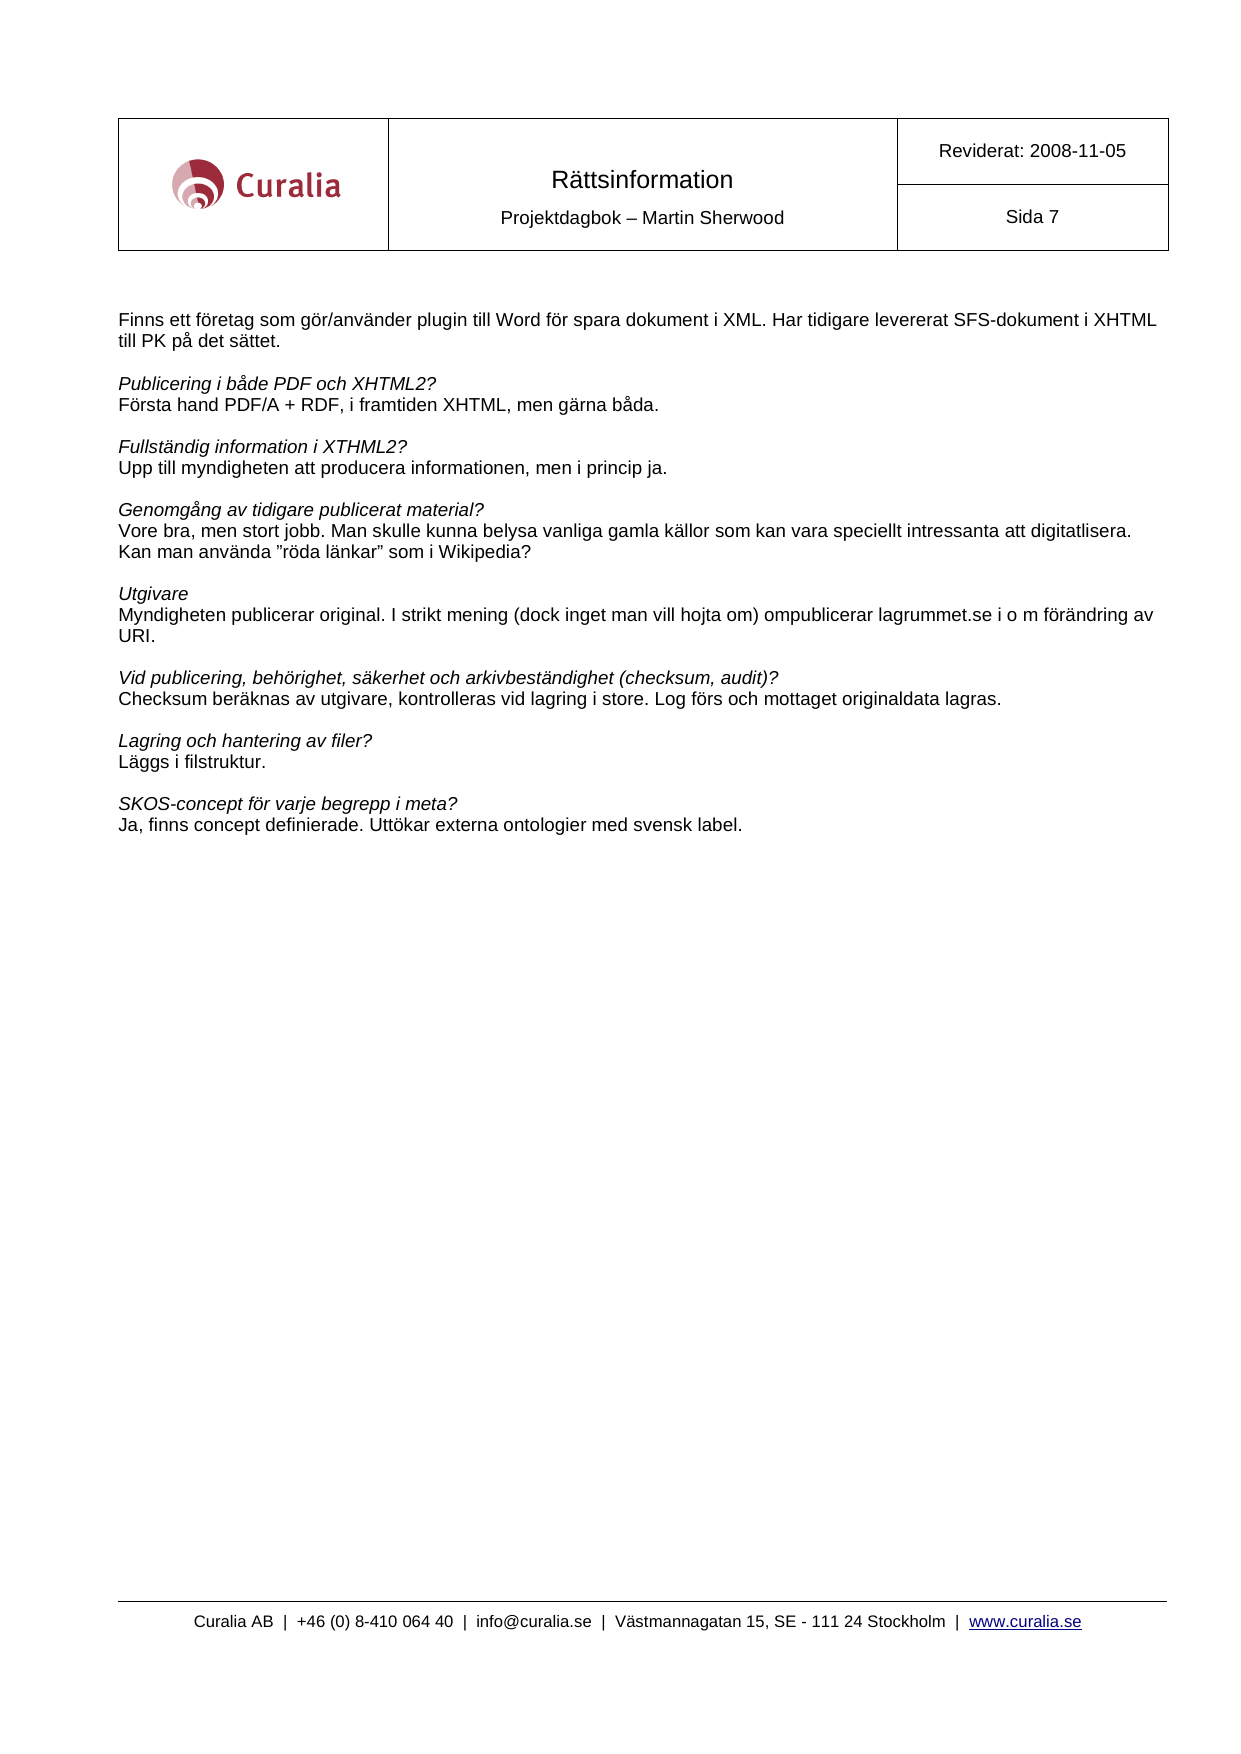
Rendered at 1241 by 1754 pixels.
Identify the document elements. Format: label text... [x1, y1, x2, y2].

text Fullständig information i XTHML2? [118, 436, 1163, 457]
text Första hand PDF/A + RDF, i framtiden XHTML, men gärna båda. [118, 394, 1163, 415]
text Checksum beräknas av utgivare, kontrolleras vid lagring i store. Log förs och mottaget originaldata lagras. [118, 688, 1163, 709]
text Vid publicering, behörighet, säkerhet och arkivbeständighet (checksum, audit)? [118, 667, 1163, 688]
text Läggs i filstruktur. [118, 752, 1163, 773]
picture [146, 134, 367, 235]
text Publicering i både PDF och XHTML2? [118, 373, 1163, 394]
text SKOS-concept för varje begrepp i meta? [118, 794, 1163, 815]
text Ja, finns concept definierade. Uttökar externa ontologier med svensk label. [118, 815, 1163, 836]
text Myndigheten publicerar original. I strikt mening (dock inget man vill hojta om) ompublicerar lagrummet.se i o m förändring av URI. [118, 604, 1163, 646]
text Utgivare [118, 583, 1163, 604]
text Genomgång av tidigare publicerat material? [118, 499, 1163, 520]
text Kan man använda ”röda länkar” som i Wikipedia? [118, 541, 1163, 562]
text Lagring och hantering av filer? [118, 731, 1163, 752]
text Finns ett företag som gör/använder plugin till Word för spara dokument i XML. Har tidigare levererat SFS-dokument i XHTML till PK på det sättet. [118, 310, 1163, 352]
text Upp till myndigheten att producera informationen, men i princip ja. [118, 457, 1163, 478]
text Vore bra, men stort jobb. Man skulle kunna belysa vanliga gamla källor som kan vara speciellt intressanta att digitatlisera. [118, 520, 1163, 541]
